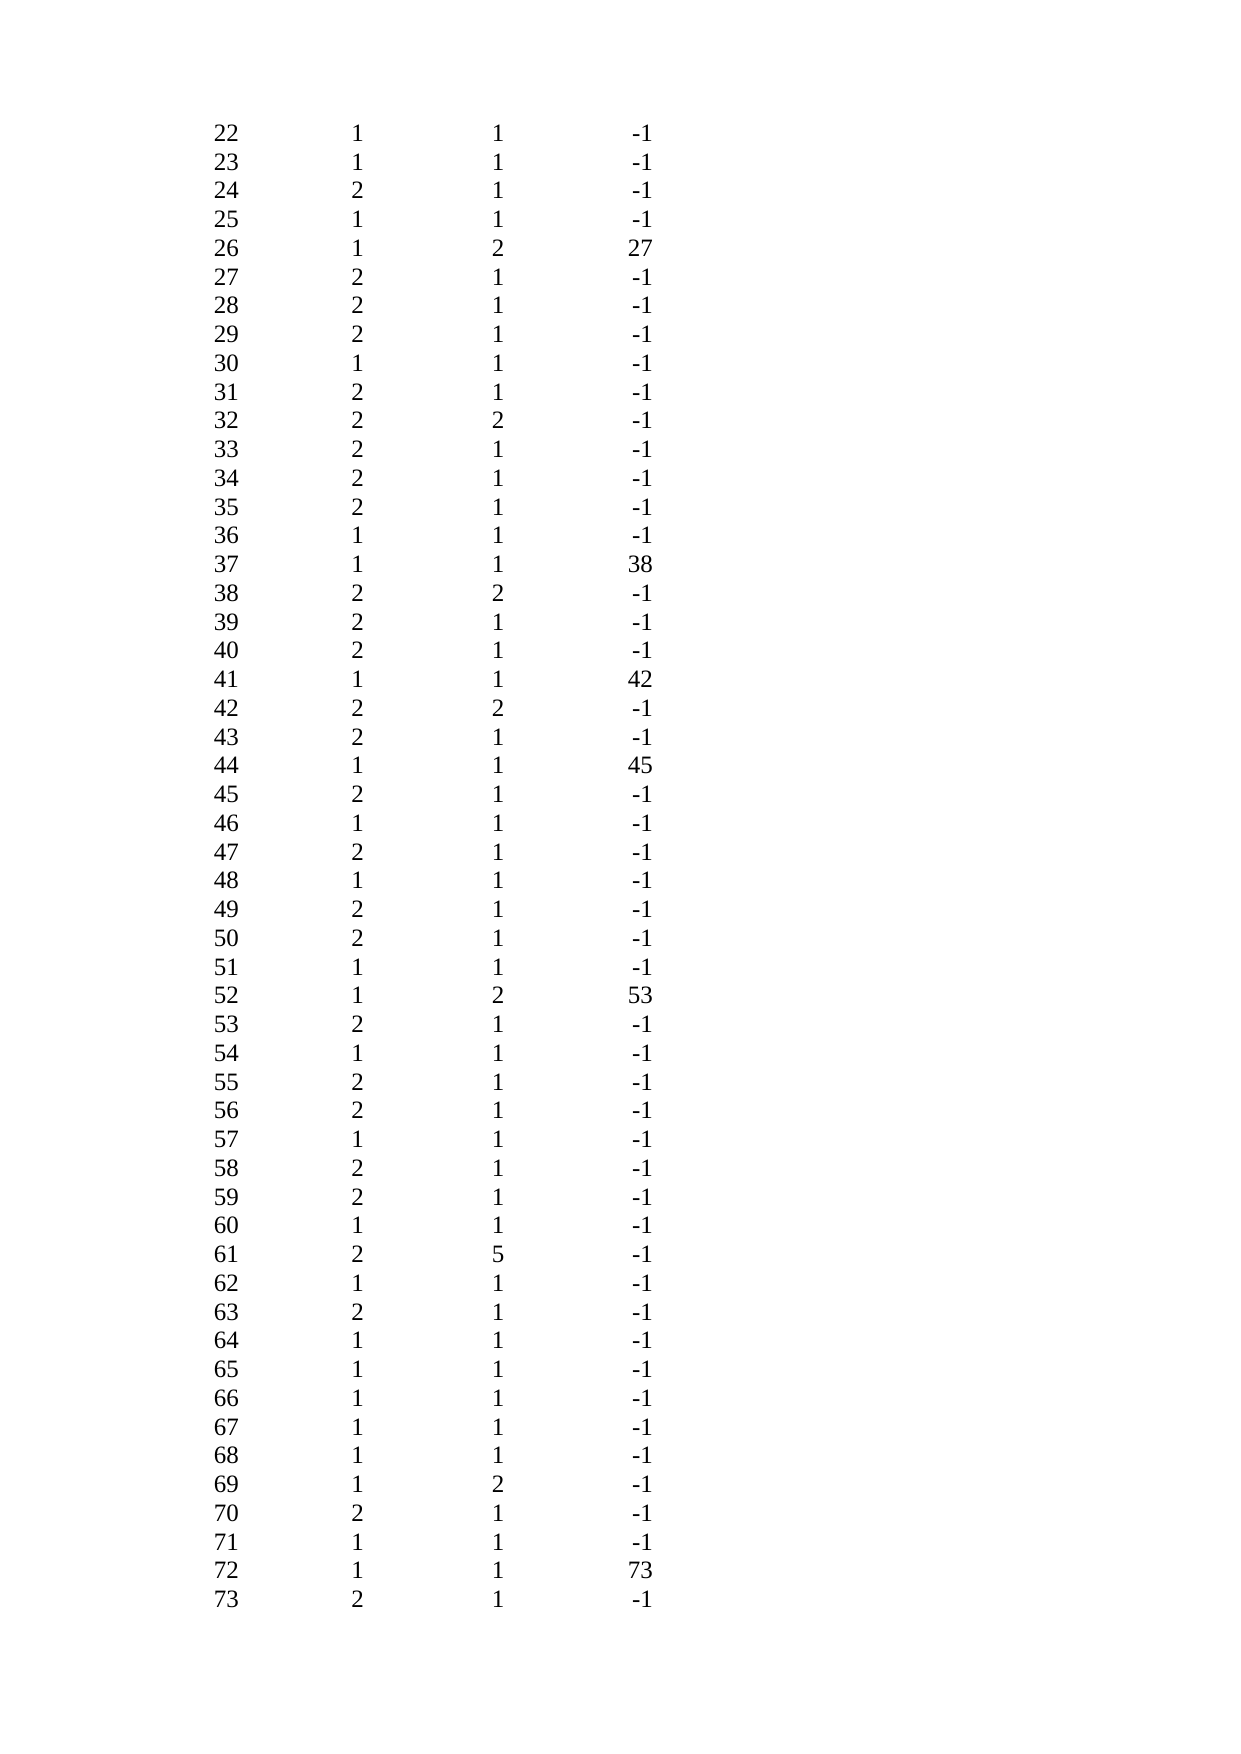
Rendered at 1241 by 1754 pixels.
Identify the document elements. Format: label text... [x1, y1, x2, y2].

table_cell -1 [507, 204, 656, 233]
table_cell 1 [367, 291, 507, 319]
table_cell 1 [367, 1383, 507, 1412]
table_cell 1 [242, 981, 367, 1009]
table_cell -1 [507, 118, 656, 147]
table_cell 70 [112, 1498, 242, 1527]
table_cell 1 [367, 1584, 507, 1613]
table_cell 1 [242, 1211, 367, 1239]
table_cell -1 [507, 1584, 656, 1613]
table_cell 2 [242, 406, 367, 434]
table_cell 2 [242, 923, 367, 952]
table_cell 1 [242, 1268, 367, 1297]
table_cell 1 [367, 1182, 507, 1211]
table_cell 66 [112, 1383, 242, 1412]
table_cell 28 [112, 291, 242, 319]
table_cell -1 [507, 808, 656, 837]
table_cell 52 [112, 981, 242, 1009]
table_cell 1 [242, 348, 367, 377]
table_cell -1 [507, 693, 656, 722]
table_cell 42 [507, 664, 656, 693]
table_cell -1 [507, 1124, 656, 1153]
table_cell 46 [112, 808, 242, 837]
table_cell 41 [112, 664, 242, 693]
table_cell -1 [507, 636, 656, 664]
table_cell 2 [242, 607, 367, 636]
table_cell -1 [507, 1297, 656, 1326]
table_cell 1 [242, 1383, 367, 1412]
table_cell 50 [112, 923, 242, 952]
table_cell 32 [112, 406, 242, 434]
table_cell 1 [367, 866, 507, 894]
table_cell 65 [112, 1354, 242, 1383]
table_cell 48 [112, 866, 242, 894]
table_cell -1 [507, 291, 656, 319]
table_cell 24 [112, 176, 242, 204]
table_cell 2 [242, 722, 367, 751]
table_cell -1 [507, 1527, 656, 1556]
table_cell 1 [242, 664, 367, 693]
table_cell 1 [367, 1527, 507, 1556]
table_cell 2 [242, 1297, 367, 1326]
table_cell -1 [507, 837, 656, 866]
table_cell 1 [367, 1297, 507, 1326]
table_cell 49 [112, 894, 242, 923]
table_cell 1 [367, 607, 507, 636]
table_cell 2 [367, 1469, 507, 1498]
table_cell 1 [367, 894, 507, 923]
table_cell 61 [112, 1239, 242, 1268]
table_cell 63 [112, 1297, 242, 1326]
table_cell -1 [507, 866, 656, 894]
table_cell 2 [242, 1584, 367, 1613]
table_cell 1 [367, 1441, 507, 1469]
table_cell -1 [507, 1067, 656, 1096]
table_cell 53 [507, 981, 656, 1009]
table_cell 1 [367, 664, 507, 693]
table_cell 1 [242, 549, 367, 578]
table_cell 56 [112, 1096, 242, 1124]
table_cell 1 [367, 1412, 507, 1441]
table_cell -1 [507, 406, 656, 434]
table_cell 73 [112, 1584, 242, 1613]
table_cell 60 [112, 1211, 242, 1239]
table_cell 2 [242, 262, 367, 291]
table_cell 72 [112, 1556, 242, 1584]
table_cell 45 [112, 779, 242, 808]
table_cell -1 [507, 377, 656, 406]
table_cell 1 [367, 923, 507, 952]
table_cell 2 [367, 981, 507, 1009]
table_cell 1 [367, 1498, 507, 1527]
table_cell 1 [242, 1326, 367, 1354]
table_cell -1 [507, 1354, 656, 1383]
table_cell -1 [507, 147, 656, 176]
table_cell 58 [112, 1153, 242, 1182]
table_cell -1 [507, 348, 656, 377]
table_cell -1 [507, 1096, 656, 1124]
table_cell 30 [112, 348, 242, 377]
table_cell 1 [242, 1527, 367, 1556]
table_cell 1 [242, 204, 367, 233]
table_cell -1 [507, 1498, 656, 1527]
table_cell 1 [242, 808, 367, 837]
table_cell 2 [242, 1239, 367, 1268]
table_cell 1 [242, 1412, 367, 1441]
table_cell 1 [367, 1096, 507, 1124]
table_cell -1 [507, 1182, 656, 1211]
table_cell 1 [242, 751, 367, 779]
table_cell 2 [242, 463, 367, 492]
table_cell 1 [367, 1556, 507, 1584]
table_cell 1 [242, 147, 367, 176]
table_cell -1 [507, 722, 656, 751]
table_cell 2 [242, 578, 367, 607]
table_cell 1 [367, 147, 507, 176]
table_cell -1 [507, 262, 656, 291]
table_cell -1 [507, 923, 656, 952]
table_cell 2 [242, 894, 367, 923]
table_cell -1 [507, 1268, 656, 1297]
table_cell -1 [507, 1211, 656, 1239]
table_cell 2 [242, 636, 367, 664]
table_cell 26 [112, 233, 242, 262]
table_cell 34 [112, 463, 242, 492]
table_cell 1 [367, 1038, 507, 1067]
table_cell 33 [112, 434, 242, 463]
table_cell 2 [242, 1009, 367, 1038]
table_cell 1 [242, 952, 367, 981]
table_cell 1 [242, 1441, 367, 1469]
table_cell 2 [367, 233, 507, 262]
table_cell -1 [507, 1441, 656, 1469]
table_cell 2 [242, 1182, 367, 1211]
table_cell 1 [367, 377, 507, 406]
table_cell 2 [242, 434, 367, 463]
table_cell 54 [112, 1038, 242, 1067]
table_cell 27 [507, 233, 656, 262]
table_cell 36 [112, 521, 242, 549]
table_cell -1 [507, 894, 656, 923]
table_cell 1 [367, 492, 507, 521]
table_cell -1 [507, 319, 656, 348]
table_cell 23 [112, 147, 242, 176]
table_cell 1 [242, 1354, 367, 1383]
table_cell 1 [242, 118, 367, 147]
table_cell 1 [242, 866, 367, 894]
table_cell 2 [242, 291, 367, 319]
table_cell 2 [367, 578, 507, 607]
table_cell 1 [367, 262, 507, 291]
table_cell -1 [507, 1412, 656, 1441]
table_cell 73 [507, 1556, 656, 1584]
table_cell 64 [112, 1326, 242, 1354]
table_cell 1 [367, 1211, 507, 1239]
table_cell 2 [242, 693, 367, 722]
table_cell 59 [112, 1182, 242, 1211]
table_cell -1 [507, 779, 656, 808]
table_cell -1 [507, 492, 656, 521]
table_cell 1 [367, 751, 507, 779]
table_cell 39 [112, 607, 242, 636]
table_cell 38 [112, 578, 242, 607]
table_cell 1 [367, 319, 507, 348]
table_cell 1 [367, 434, 507, 463]
table_cell 1 [367, 1354, 507, 1383]
table_cell 1 [242, 233, 367, 262]
table_cell -1 [507, 1469, 656, 1498]
table_cell -1 [507, 463, 656, 492]
table_cell 69 [112, 1469, 242, 1498]
table_cell 55 [112, 1067, 242, 1096]
table_cell 1 [367, 837, 507, 866]
table_cell 2 [242, 377, 367, 406]
table_cell 25 [112, 204, 242, 233]
table_cell 1 [242, 1556, 367, 1584]
table_cell 47 [112, 837, 242, 866]
table_cell -1 [507, 1383, 656, 1412]
table_cell 1 [242, 1469, 367, 1498]
table_cell -1 [507, 1239, 656, 1268]
table_cell -1 [507, 1038, 656, 1067]
table_cell 1 [242, 521, 367, 549]
table_cell 1 [367, 1268, 507, 1297]
table_cell 44 [112, 751, 242, 779]
table_cell 1 [367, 1067, 507, 1096]
table_cell 1 [367, 779, 507, 808]
table_cell 1 [367, 1124, 507, 1153]
table_cell 67 [112, 1412, 242, 1441]
table_cell 57 [112, 1124, 242, 1153]
table_cell -1 [507, 1153, 656, 1182]
table_cell 1 [242, 1124, 367, 1153]
table_cell 51 [112, 952, 242, 981]
table_cell 71 [112, 1527, 242, 1556]
table_cell 1 [367, 348, 507, 377]
table_cell 37 [112, 549, 242, 578]
table_cell 1 [367, 204, 507, 233]
table_cell 1 [367, 176, 507, 204]
table_cell 1 [367, 952, 507, 981]
table_cell 1 [367, 1326, 507, 1354]
table_cell 42 [112, 693, 242, 722]
table_cell 1 [242, 1038, 367, 1067]
table_cell 5 [367, 1239, 507, 1268]
table_cell 31 [112, 377, 242, 406]
table_cell 2 [242, 1153, 367, 1182]
table_cell 2 [242, 319, 367, 348]
table_cell 1 [367, 722, 507, 751]
table_cell 27 [112, 262, 242, 291]
table_cell 1 [367, 1009, 507, 1038]
table_cell 2 [242, 837, 367, 866]
table_cell 35 [112, 492, 242, 521]
table_cell 2 [242, 779, 367, 808]
table_cell 1 [367, 1153, 507, 1182]
table_cell 1 [367, 549, 507, 578]
table_cell 1 [367, 521, 507, 549]
table_cell 62 [112, 1268, 242, 1297]
table_cell -1 [507, 1326, 656, 1354]
table_cell 1 [367, 118, 507, 147]
table_cell 38 [507, 549, 656, 578]
table_cell 1 [367, 636, 507, 664]
table_cell -1 [507, 1009, 656, 1038]
table_cell 2 [242, 1096, 367, 1124]
table_cell 1 [367, 463, 507, 492]
table_cell -1 [507, 521, 656, 549]
table_cell 1 [367, 808, 507, 837]
table_cell 2 [367, 406, 507, 434]
table_cell 53 [112, 1009, 242, 1038]
table_cell 45 [507, 751, 656, 779]
table_cell -1 [507, 952, 656, 981]
table_cell 2 [242, 492, 367, 521]
table_cell 43 [112, 722, 242, 751]
table_cell 2 [242, 1498, 367, 1527]
table_cell 68 [112, 1441, 242, 1469]
table_cell 2 [367, 693, 507, 722]
table_cell 2 [242, 176, 367, 204]
table_cell 2 [242, 1067, 367, 1096]
table_cell -1 [507, 176, 656, 204]
table_cell 40 [112, 636, 242, 664]
table_cell -1 [507, 578, 656, 607]
table_cell 22 [112, 118, 242, 147]
table_cell -1 [507, 607, 656, 636]
table_cell -1 [507, 434, 656, 463]
table_cell 29 [112, 319, 242, 348]
